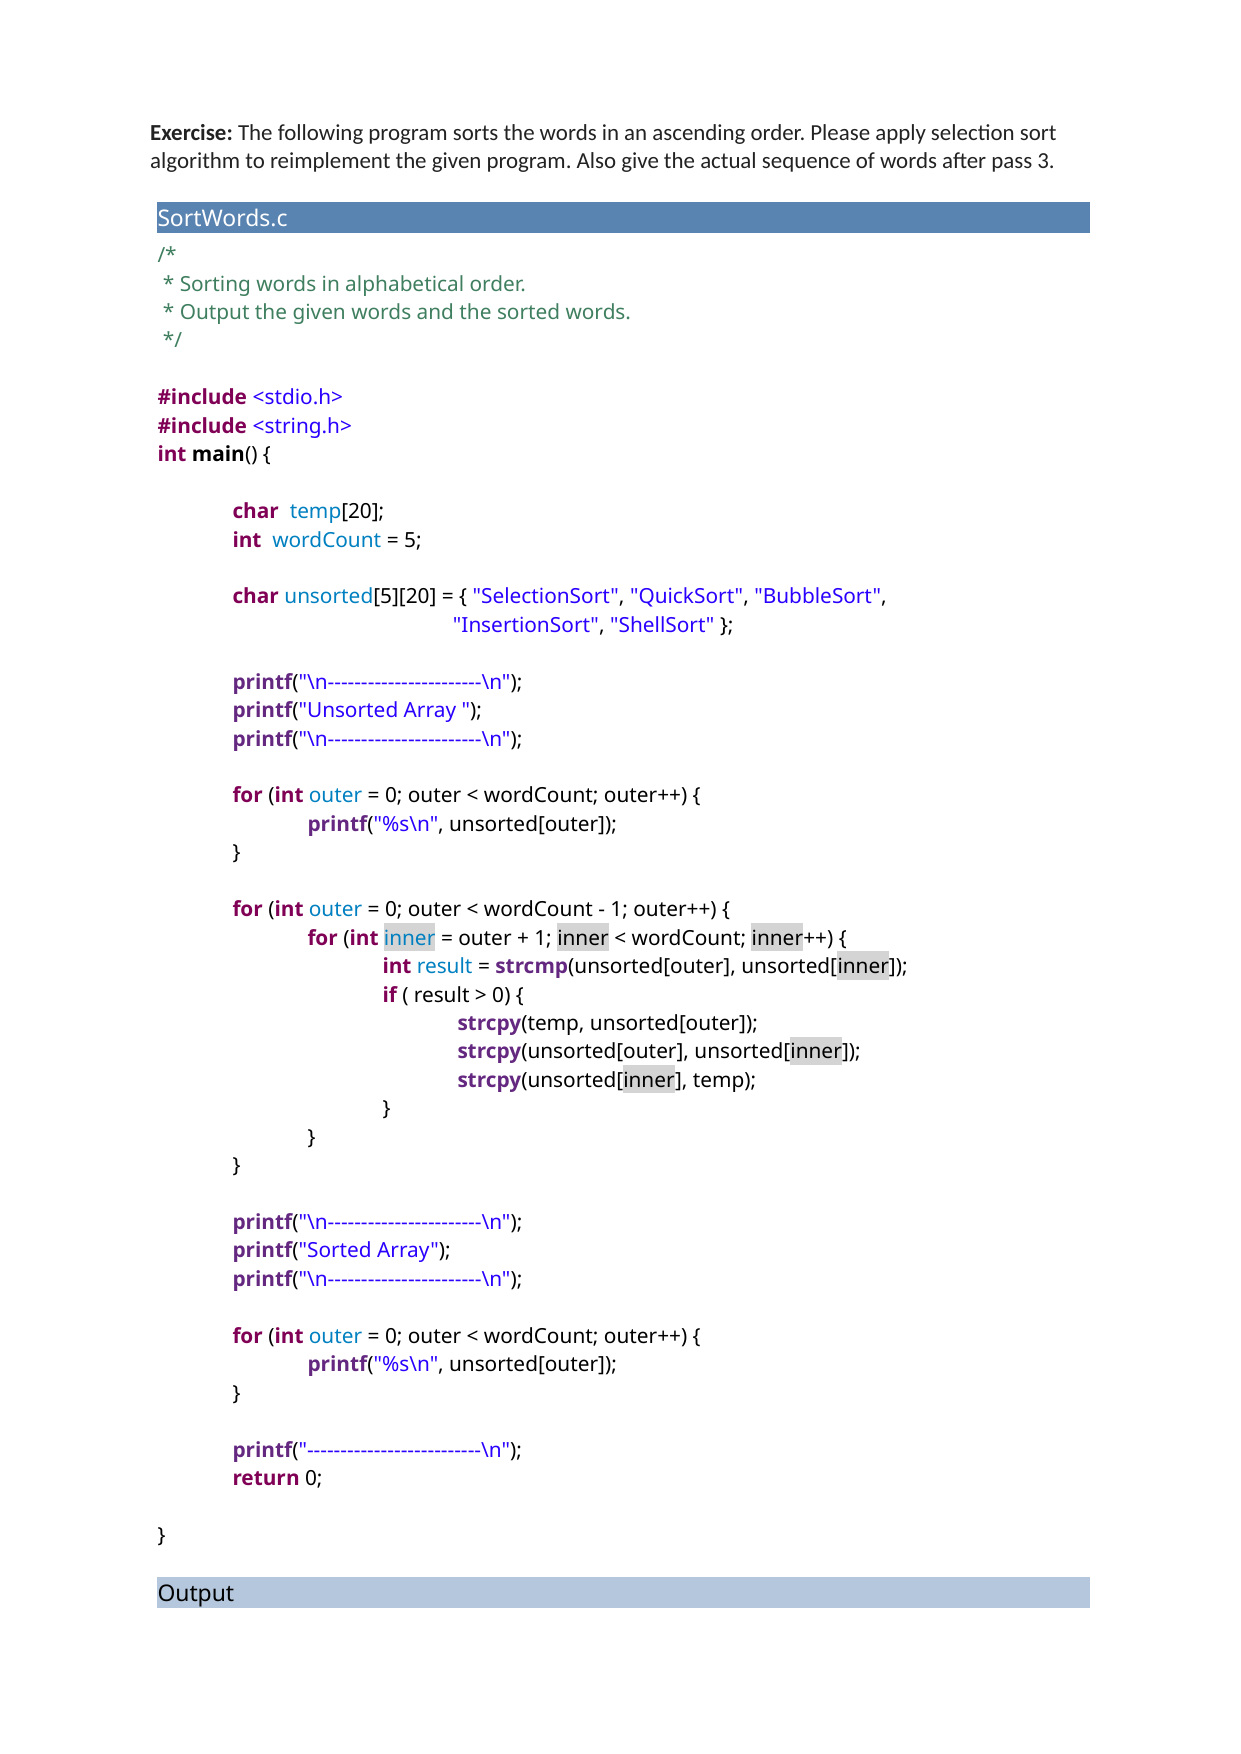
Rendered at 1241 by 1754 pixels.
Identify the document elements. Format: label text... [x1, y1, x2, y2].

table_header SortWords.c [157, 233, 1090, 240]
text Exercise: The following program sorts the words in an ascending order. Please apply selection sort algorithm to reimplement the given program. Also give the actual sequence of words after pass 3. [150, 118, 1090, 174]
table_cell /* * Sorting words in alphabetical order. * Output the given words and the sorted words. */ #include <stdio.h> #include <string.h> int main() { char temp[20]; int wordCount = 5; char unsorted[5][20] = { "SelectionSort", "QuickSort", "BubbleSort", "InsertionSort", "ShellSort" }; printf("\n-----------------------\n"); printf("Unsorted Array "); printf("\n-----------------------\n"); for (int outer = 0; outer < wordCount; outer++) { printf("%s\n", unsorted[outer]); } for (int outer = 0; outer < wordCount - 1; outer++) { for (int inner = outer + 1; inner < wordCount; inner++) { int result = strcmp(unsorted[outer], unsorted[inner]); if ( result > 0) { strcpy(temp, unsorted[outer]); strcpy(unsorted[outer], unsorted[inner]); strcpy(unsorted[inner], temp); } } } printf("\n-----------------------\n"); printf("Sorted Array"); printf("\n-----------------------\n"); for (int outer = 0; outer < wordCount; outer++) { printf("%s\n", unsorted[outer]); } printf("--------------------------\n"); return 0; } [157, 240, 1090, 1577]
